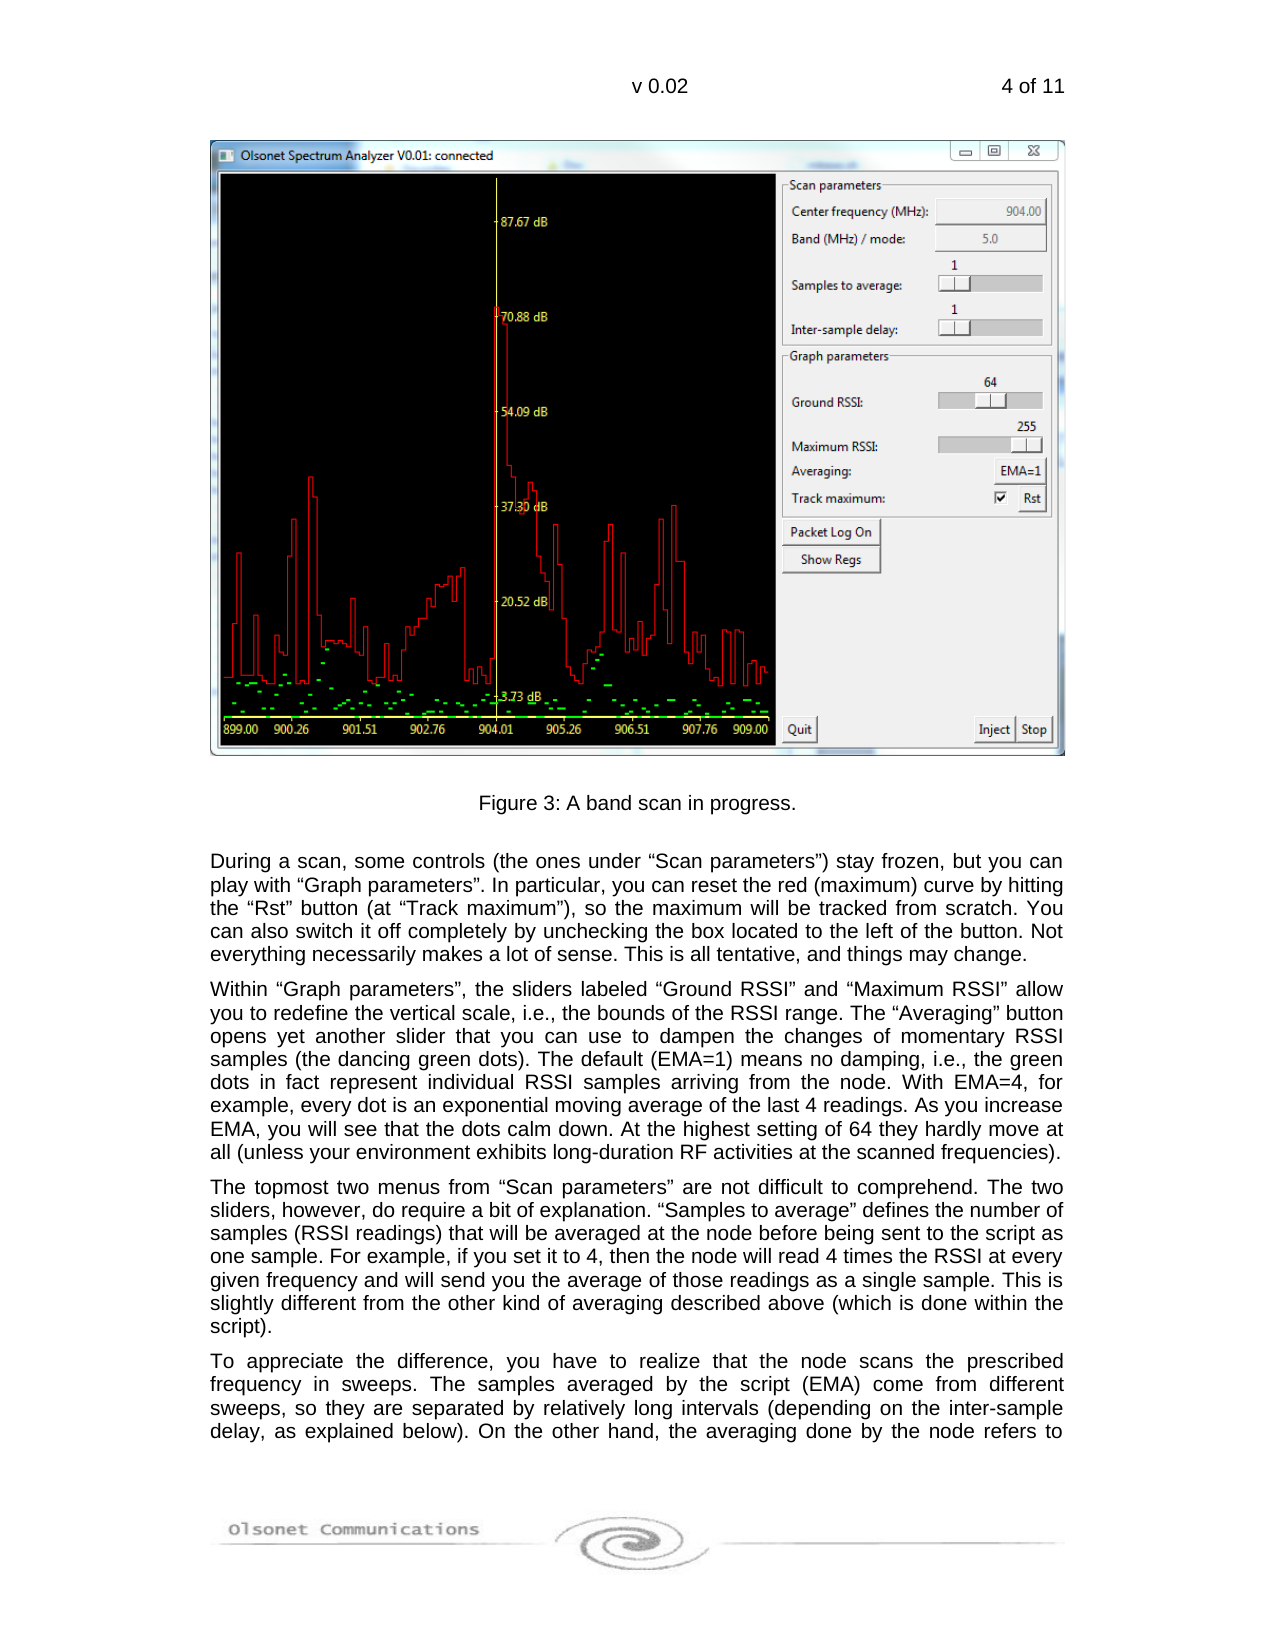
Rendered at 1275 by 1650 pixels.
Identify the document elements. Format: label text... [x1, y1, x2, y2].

text The topmost two menus from “Scan parameters” are not difficult to comprehend. The two sliders, however, do require a bit of explanation. “Samples to average” defines the number of samples (RSSI readings) that will be averaged at the node before being sent to the script as one sample. For example, if you set it to 4, then the node will read 4 times the RSSI at every given frequency and will send you the average of those readings as a single sample. This is slightly different from the other kind of averaging described above (which is done within the script). [210, 1175, 1065, 1338]
text Figure 3: A band scan in progress. [210, 792, 1065, 815]
text Within “Graph parameters”, the sliders labeled “Ground RSSI” and “Maximum RSSI” allow you to redefine the vertical scale, i.e., the bounds of the RSSI range. The “Averaging” button opens yet another slider that you can use to dampen the changes of momentary RSSI samples (the dancing green dots). The default (EMA=1) means no damping, i.e., the green dots in fact represent individual RSSI samples arriving from the node. With EMA=4, for example, every dot is an exponential moving average of the last 4 readings. As you increase EMA, you will see that the dots calm down. At the highest setting of 64 they hardly move at all (unless your environment exhibits long-duration RF activities at the scanned frequencies). [210, 978, 1065, 1164]
picture [210, 140, 1066, 756]
text To appreciate the difference, you have to realize that the node scans the prescribed frequency in sweeps. The samples averaged by the script (EMA) come from different sweeps, so they are separated by relatively long intervals (depending on the inter-sample delay, as explained below). On the other hand, the averaging done by the node refers to [210, 1350, 1065, 1443]
picture [210, 1501, 1065, 1593]
text During a scan, some controls (the ones under “Scan parameters”) stay frozen, but you can play with “Graph parameters”. In particular, you can reset the red (maximum) curve by hitting the “Rst” button (at “Track maximum”), so the maximum will be tracked from scratch. You can also switch it off completely by unchecking the box located to the left of the button. Not everything necessarily makes a lot of sense. This is all tentative, and things may change. [210, 850, 1065, 966]
